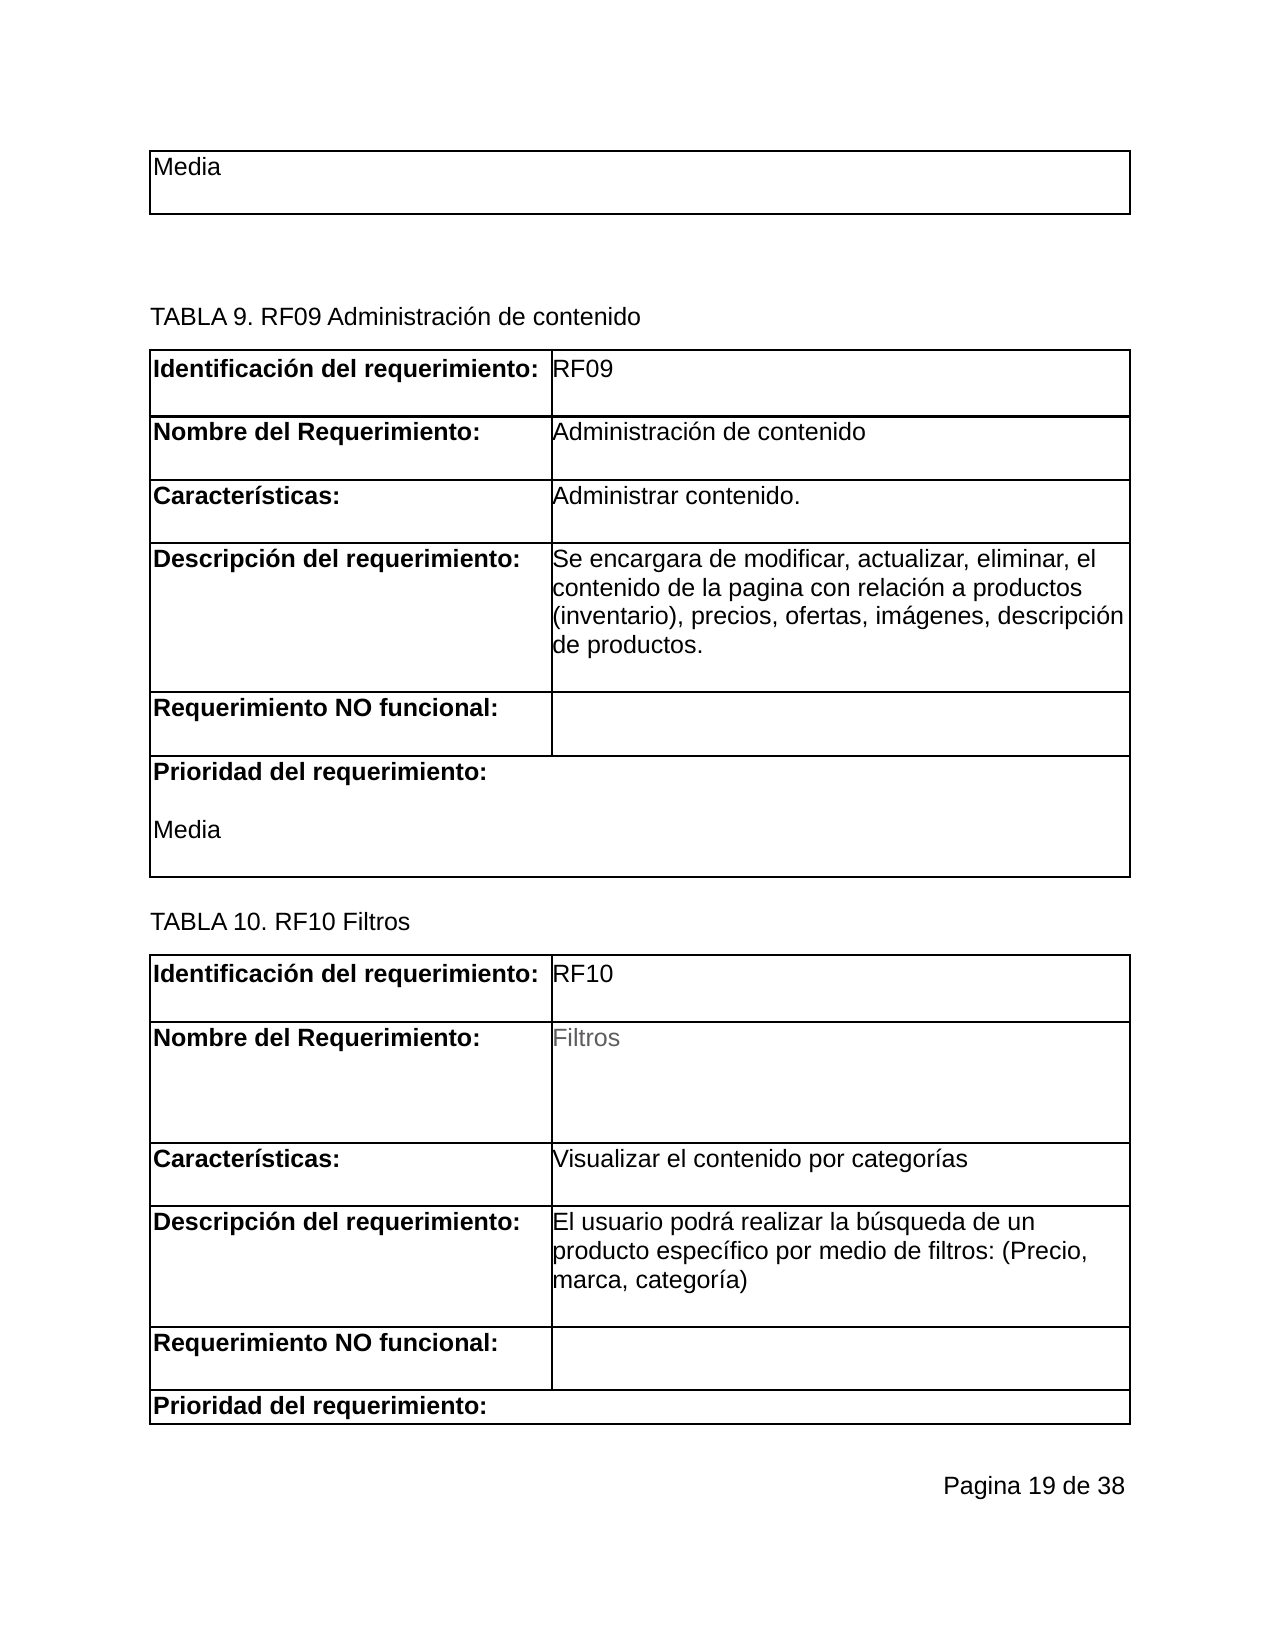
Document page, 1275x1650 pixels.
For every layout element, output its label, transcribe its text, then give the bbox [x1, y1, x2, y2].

table_cell Media [151, 152, 1129, 213]
table_cell Visualizar el contenido por categorías [553, 1144, 1129, 1205]
table_cell Requerimiento NO funcional: [151, 1328, 551, 1389]
table_cell Nombre del Requerimiento: [151, 1023, 551, 1142]
table_cell Filtros [553, 1023, 1129, 1142]
table_cell Requerimiento NO funcional: [151, 693, 551, 754]
text TABLA 9. RF09 Administración de contenido [150, 302, 1125, 330]
table_cell Se encargara de modificar, actualizar, eliminar, el contenido de la pagina con relación a productos (inventario), precios, ofertas, imágenes, descripción de productos. [553, 544, 1129, 691]
table_cell Prioridad del requerimiento: Media [151, 757, 1129, 876]
table_cell Descripción del requerimiento: [151, 544, 551, 691]
table_cell El usuario podrá realizar la búsqueda de un producto específico por medio de filtros: (Precio, marca, categoría) [553, 1207, 1129, 1326]
table_cell Descripción del requerimiento: [151, 1207, 551, 1326]
table_cell [553, 693, 1129, 754]
text TABLA 10. RF10 Filtros [150, 907, 1125, 936]
table_cell Administrar contenido. [553, 481, 1129, 542]
table_cell [553, 1328, 1129, 1389]
table_header Identificación del requerimiento: [151, 351, 551, 415]
table_cell Nombre del Requerimiento: [151, 418, 551, 478]
table_header RF09 [553, 351, 1129, 415]
table_cell Características: [151, 481, 551, 542]
table_header RF10 [553, 956, 1129, 1021]
table_cell Características: [151, 1144, 551, 1205]
table_cell Administración de contenido [553, 418, 1129, 478]
table_header Identificación del requerimiento: [151, 956, 551, 1021]
table_cell Prioridad del requerimiento: [151, 1391, 1129, 1423]
